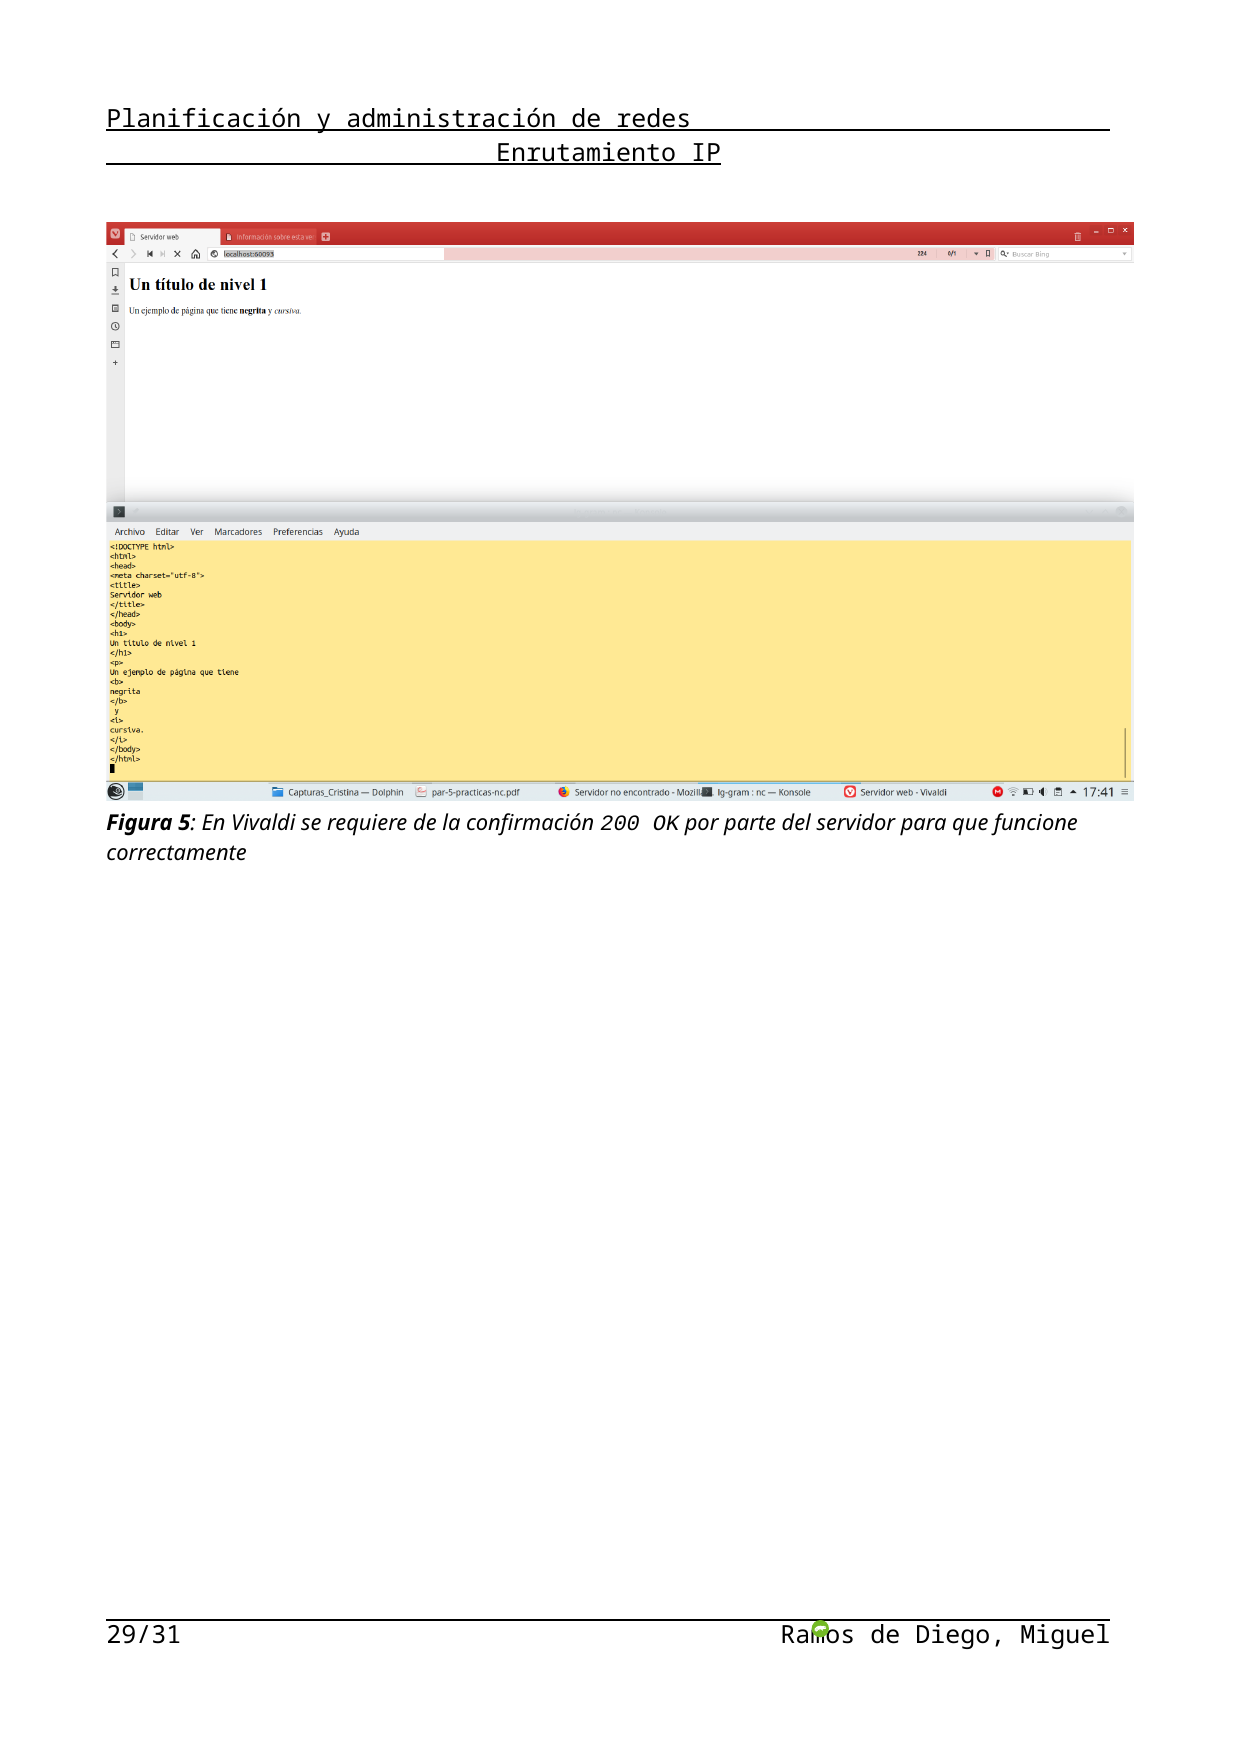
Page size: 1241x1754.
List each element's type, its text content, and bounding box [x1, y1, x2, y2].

text Figura 5: En Vivaldi se requiere de la confirmación 200 OK por parte del servidor para que funcione correc­tamente [106, 801, 1134, 866]
picture [106, 222, 1134, 801]
